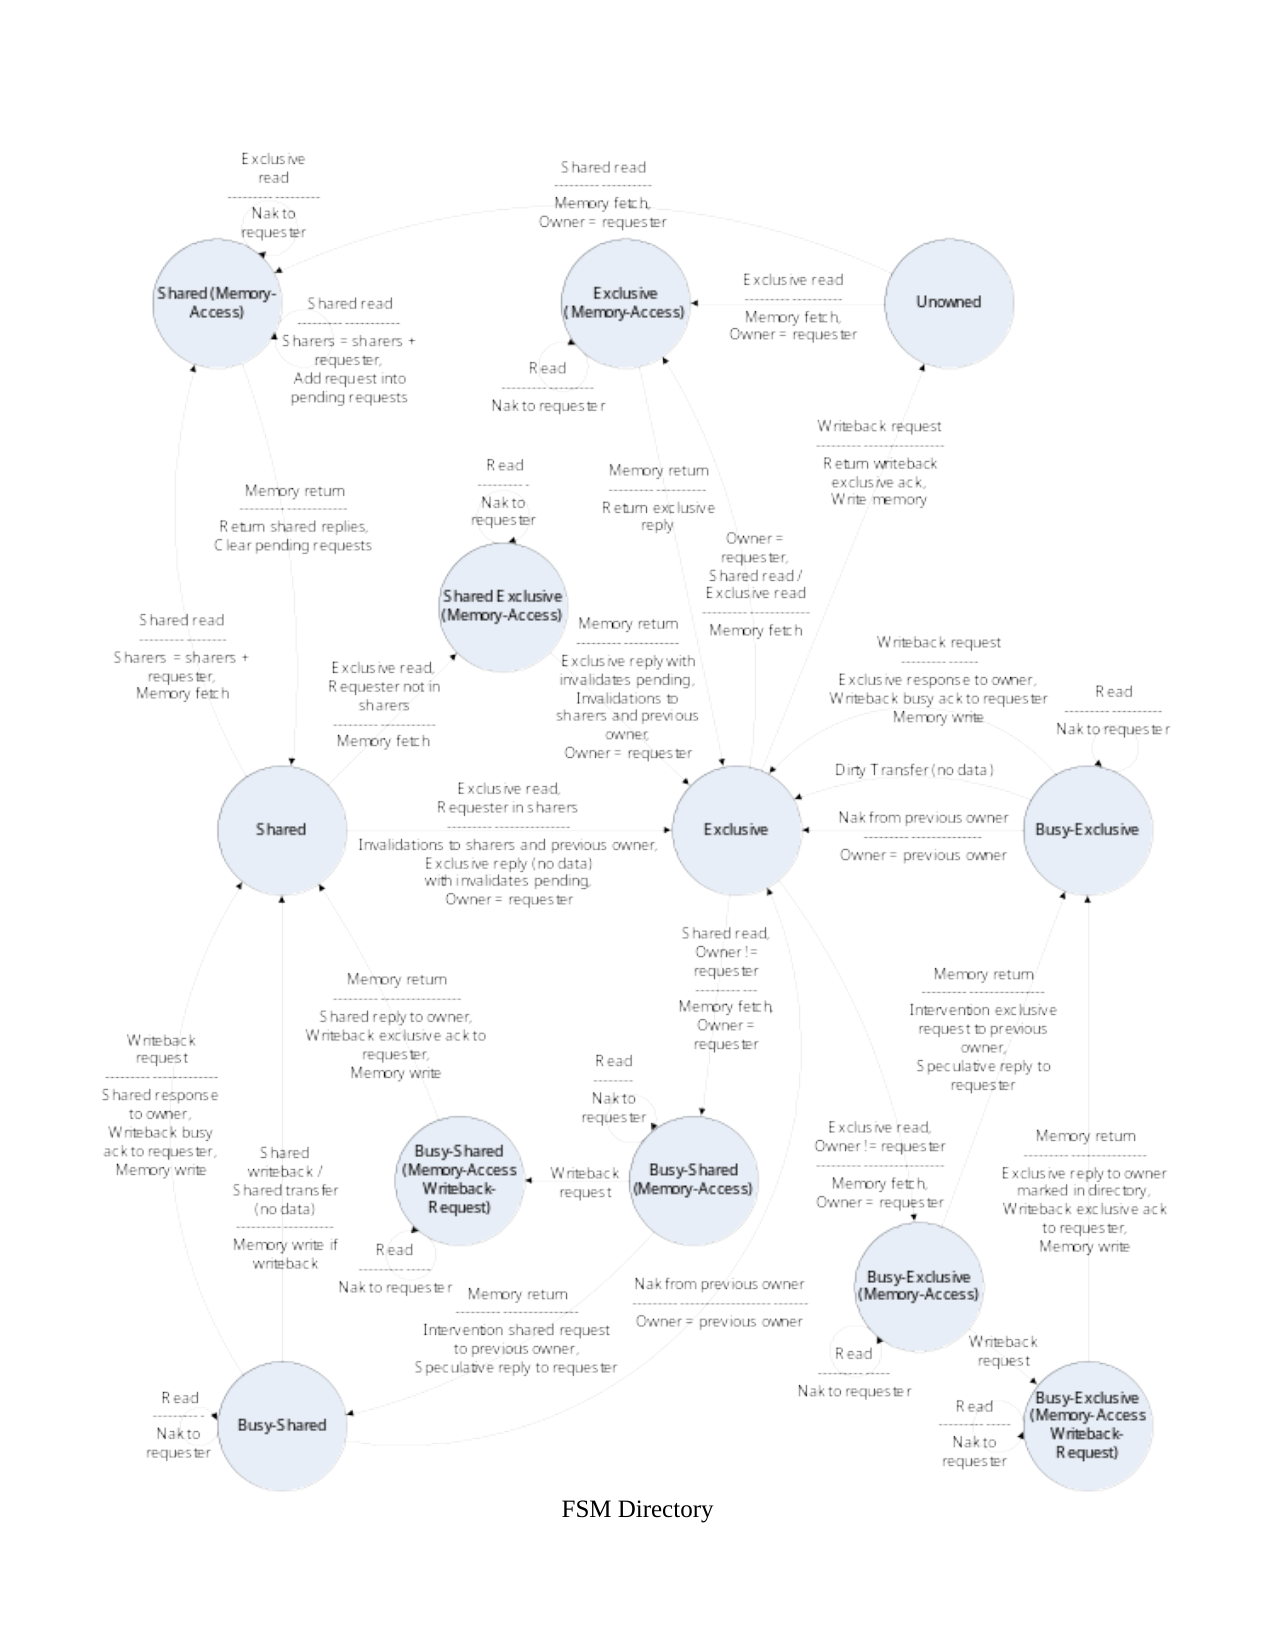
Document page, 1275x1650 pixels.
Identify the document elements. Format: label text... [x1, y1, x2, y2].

text [118, 147, 1157, 1168]
text FSM Directory [118, 732, 1157, 1523]
